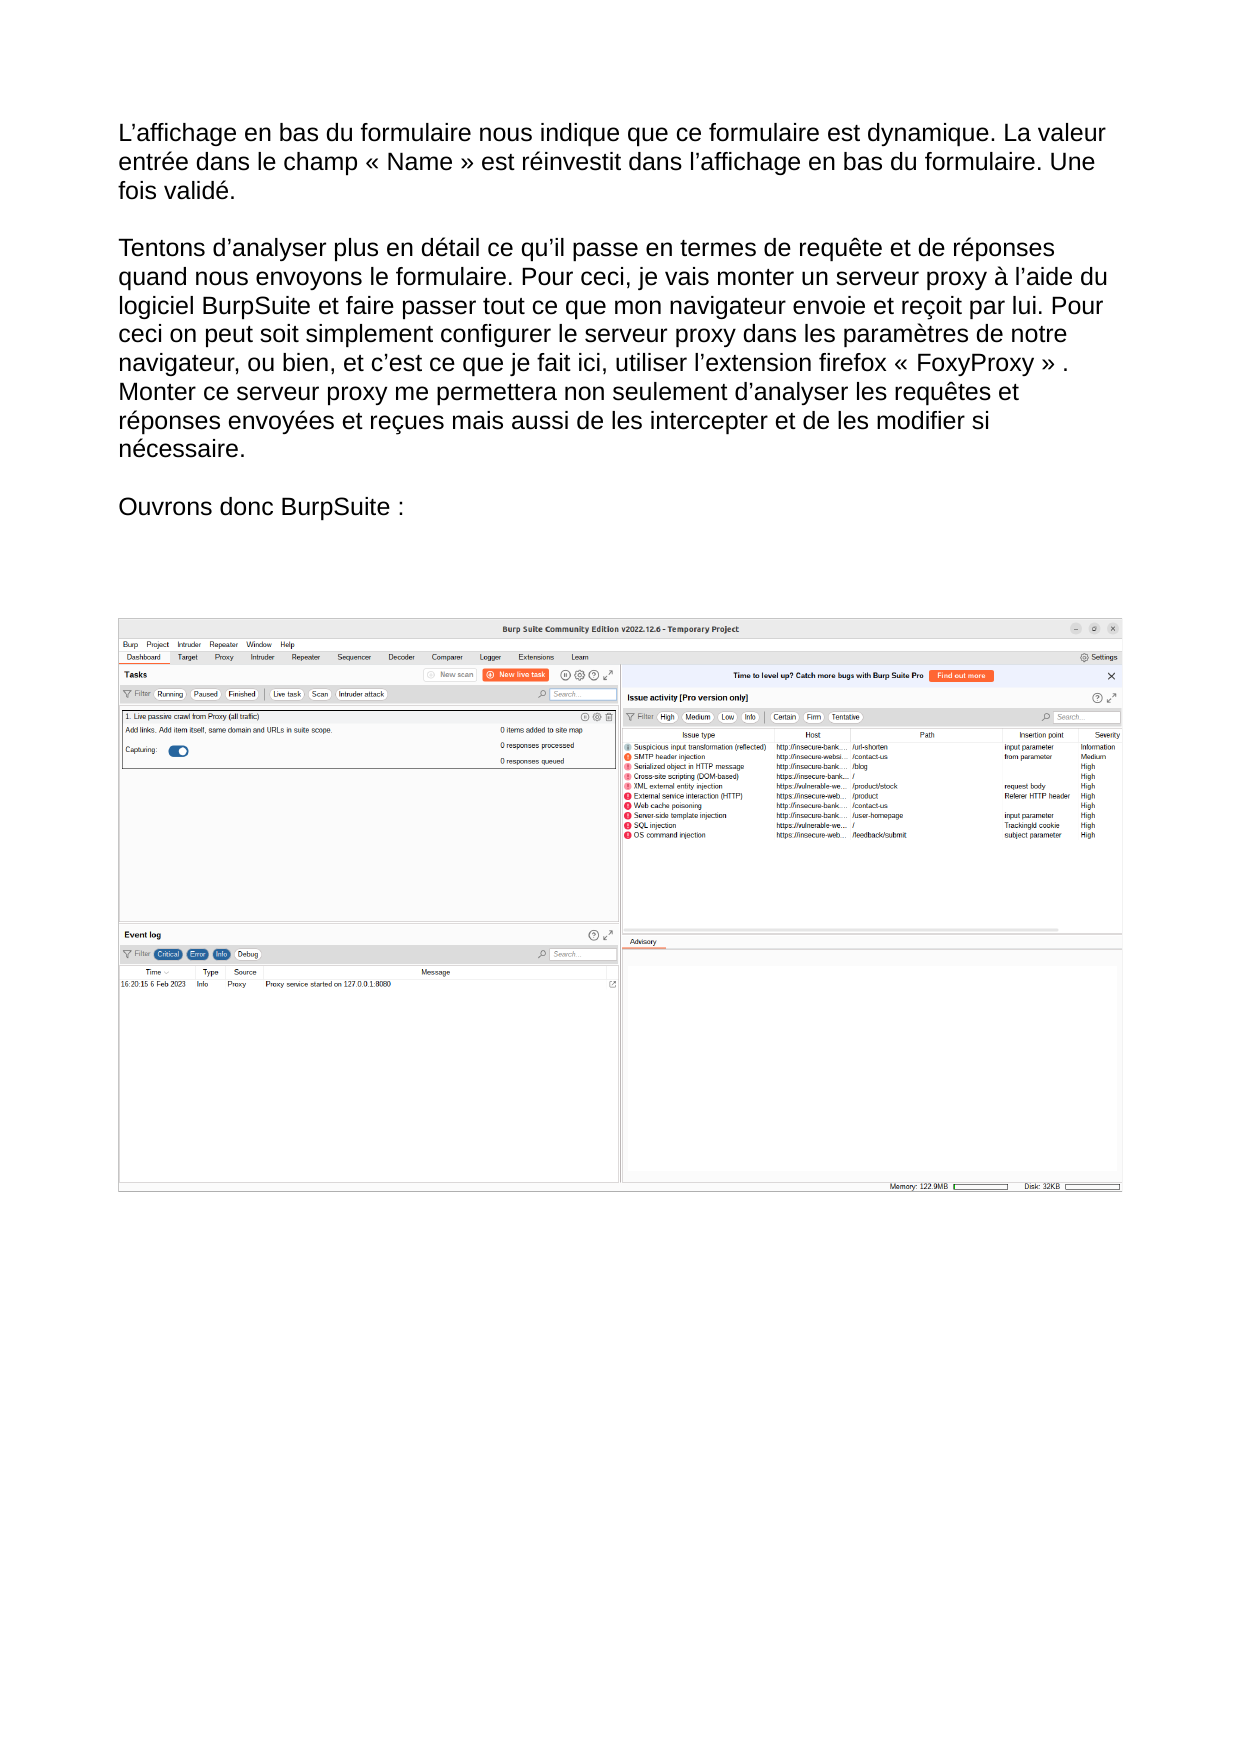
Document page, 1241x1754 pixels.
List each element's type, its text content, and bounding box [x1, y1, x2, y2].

picture [118, 618, 1123, 1192]
text Ouvrons donc BurpSuite : [118, 492, 1122, 521]
text L’affichage en bas du formulaire nous indique que ce formulaire est dynamique. La valeur entrée dans le champ « Name » est réinvestit dans l’affichage en bas du formulaire. Une fois validé. [118, 118, 1122, 204]
text Tentons d’analyser plus en détail ce qu’il passe en termes de requête et de réponses quand nous envoyons le formulaire. Pour ceci, je vais monter un serveur proxy à l’aide du logiciel BurpSuite et faire passer tout ce que mon navigateur envoie et reçoit par lui. Pour ceci on peut soit simplement configurer le serveur proxy dans les paramètres de notre navigateur, ou bien, et c’est ce que je fait ici, utiliser l’extension firefox « FoxyProxy » . Monter ce serveur proxy me permettera non seulement d’analyser les requêtes et réponses envoyées et reçues mais aussi de les intercepter et de les modifier si nécessaire. [118, 233, 1122, 463]
